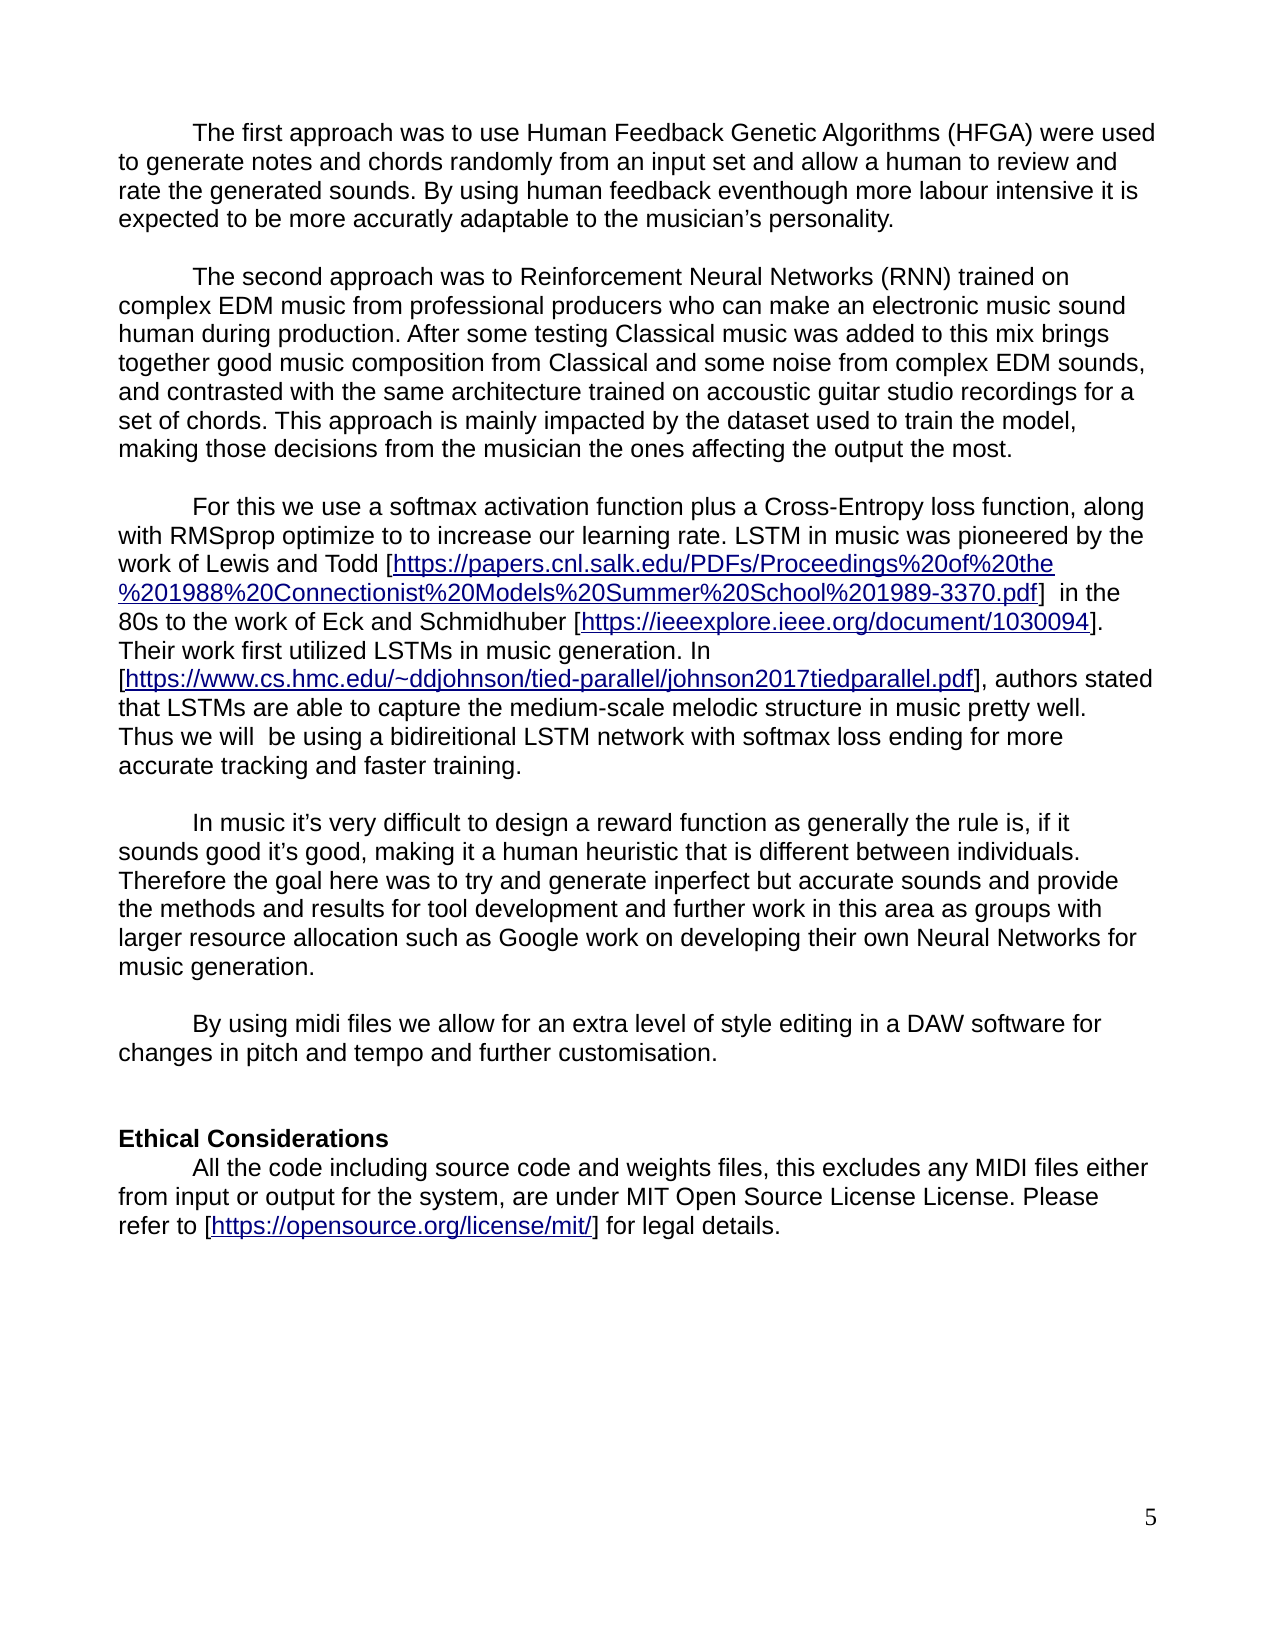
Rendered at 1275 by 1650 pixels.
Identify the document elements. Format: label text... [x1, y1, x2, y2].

text By using midi files we allow for an extra level of style editing in a DAW software for changes in pitch and tempo and further customisation. [118, 1009, 1157, 1067]
text The second approach was to Reinforcement Neural Networks (RNN) trained on complex EDM music from professional producers who can make an electronic music sound human during production. After some testing Classical music was added to this mix brings together good music composition from Classical and some noise from complex EDM sounds, and contrasted with the same architecture trained on accoustic guitar studio recordings for a set of chords. This approach is mainly impacted by the dataset used to train the model, making those decisions from the musician the ones affecting the output the most. [118, 262, 1157, 463]
text For this we use a softmax activation function plus a Cross-Entropy loss function, along with RMSprop optimize to to increase our learning rate. LSTM in music was pioneered by the work of Lewis and Todd [https://papers.cnl.salk.edu/PDFs/Proceedings%20of%20the%201988%20Connectionist%20Models%20Summer%20School%201989-3370.pdf] in the 80s to the work of Eck and Schmidhuber [https://ieeexplore.ieee.org/document/1030094]. Their work first utilized LSTMs in music generation. In [https://www.cs.hmc.edu/~ddjohnson/tied-parallel/johnson2017tiedparallel.pdf], authors stated that LSTMs are able to capture the medium-scale melodic structure in music pretty well. Thus we will be using a bidireitional LSTM network with softmax loss ending for more accurate tracking and faster training. [118, 492, 1157, 779]
text Ethical Considerations [118, 1124, 1157, 1153]
text In music it’s very difficult to design a reward function as generally the rule is, if it sounds good it’s good, making it a human heuristic that is different between individuals. Therefore the goal here was to try and generate inperfect but accurate sounds and provide the methods and results for tool development and further work in this area as groups with larger resource allocation such as Google work on developing their own Neural Networks for music generation. [118, 808, 1157, 981]
text The first approach was to use Human Feedback Genetic Algorithms (HFGA) were used to generate notes and chords randomly from an input set and allow a human to review and rate the generated sounds. By using human feedback eventhough more labour intensive it is expected to be more accuratly adaptable to the musician’s personality. [118, 118, 1157, 233]
text All the code including source code and weights files, this excludes any MIDI files either from input or output for the system, are under MIT Open Source License License. Please refer to [https://opensource.org/license/mit/] for legal details. [118, 1153, 1157, 1239]
